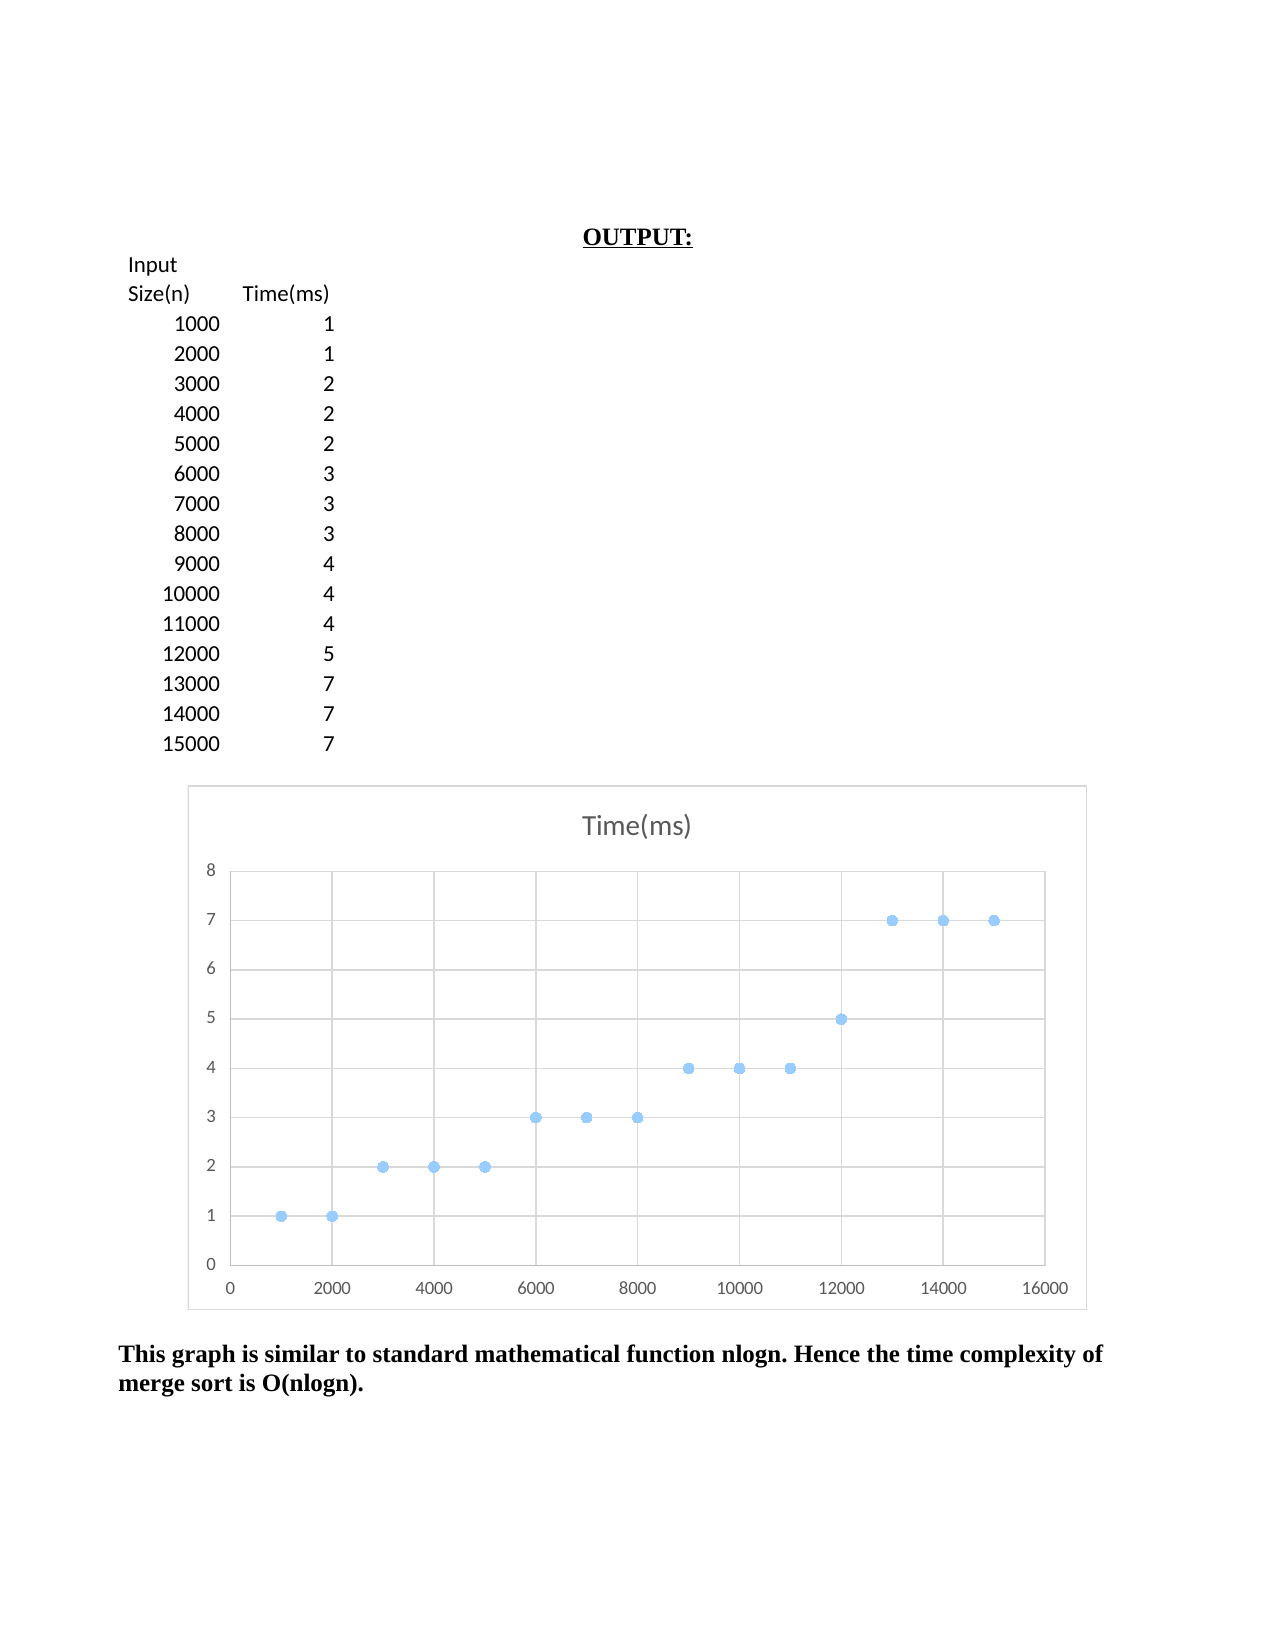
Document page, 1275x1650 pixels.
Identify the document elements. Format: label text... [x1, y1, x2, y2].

table_cell 2 [231, 367, 346, 397]
table_cell 7000 [117, 487, 231, 517]
table_cell 3 [231, 487, 346, 517]
table_cell 4 [231, 547, 346, 577]
table_cell 4 [231, 577, 346, 607]
table_cell 4 [231, 607, 346, 637]
table_cell 5 [231, 637, 346, 667]
table_cell 3 [231, 517, 346, 547]
table_cell 1 [231, 307, 346, 337]
table_cell 2000 [117, 337, 231, 367]
table_cell 9000 [117, 547, 231, 577]
table_cell 2 [231, 397, 346, 427]
table_cell 6000 [117, 457, 231, 487]
table_cell 4000 [117, 397, 231, 427]
table_cell 1 [231, 337, 346, 367]
table_cell 7 [231, 697, 346, 727]
text This graph is similar to standard mathematical function nlogn. Hence the time complexity of merge sort is O(nlogn). [118, 1339, 1157, 1397]
table_cell 7 [231, 667, 346, 697]
table_cell 13000 [117, 667, 231, 697]
table_cell 7 [231, 727, 346, 757]
table_cell 12000 [117, 637, 231, 667]
text OUTPUT: [118, 222, 1157, 251]
table_cell 3 [231, 457, 346, 487]
table_header Time(ms) [231, 251, 346, 307]
table_cell 8000 [117, 517, 231, 547]
table_header Input Size(n) [117, 251, 231, 307]
table_cell 3000 [117, 367, 231, 397]
table_cell 2 [231, 427, 346, 457]
table_cell 1000 [117, 307, 231, 337]
table_cell 10000 [117, 577, 231, 607]
table_cell 14000 [117, 697, 231, 727]
table_cell 5000 [117, 427, 231, 457]
table_cell 11000 [117, 607, 231, 637]
table_cell 15000 [117, 727, 231, 757]
